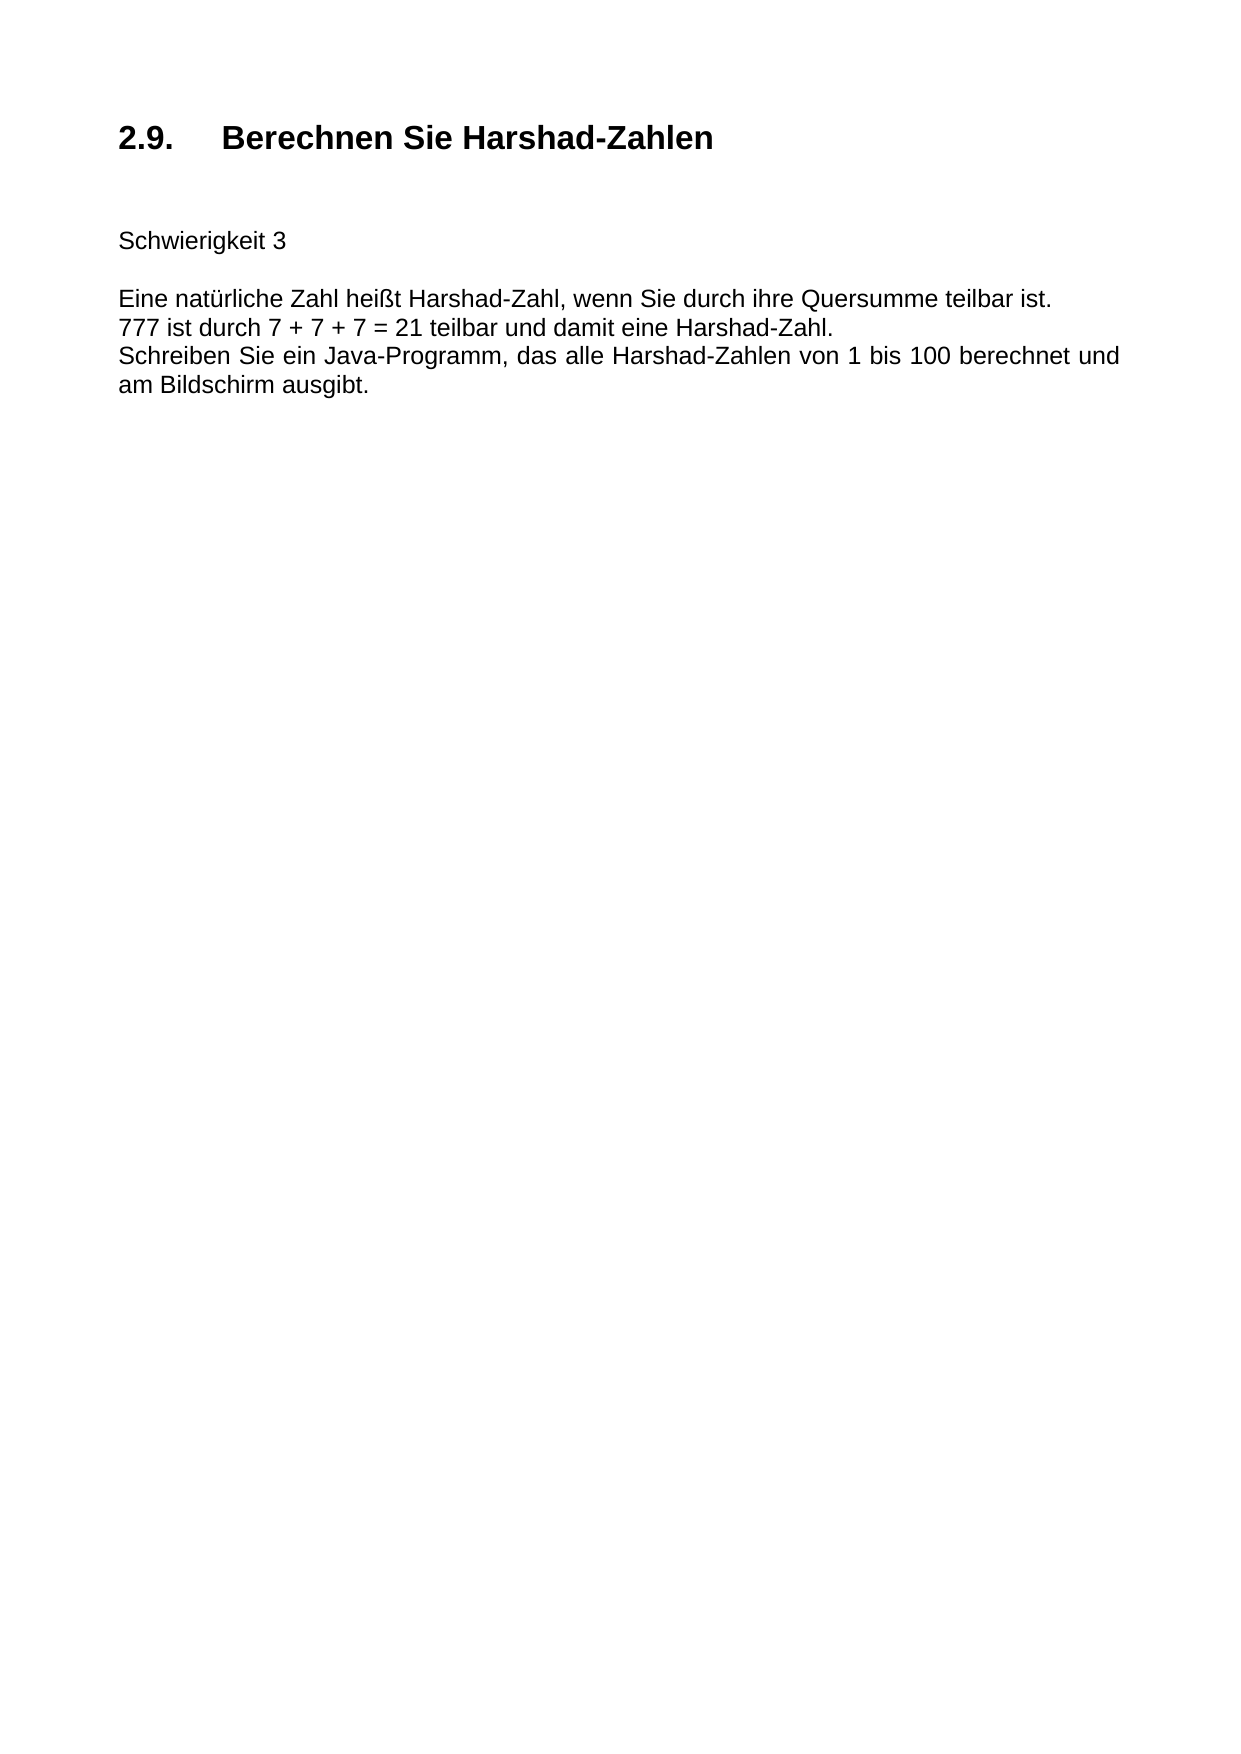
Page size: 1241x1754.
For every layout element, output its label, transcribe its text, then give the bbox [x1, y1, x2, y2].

list Berechnen Sie Harshad-Zahlen [118, 118, 1122, 157]
text Schwierigkeit 3 [118, 226, 1122, 254]
text Eine natürliche Zahl heißt Harshad-Zahl, wenn Sie durch ihre Quersumme teilbar ist. [118, 284, 1122, 313]
text 777 ist durch 7 + 7 + 7 = 21 teilbar und damit eine Harshad-Zahl. [118, 313, 1122, 341]
text Schreiben Sie ein Java-Programm, das alle Harshad-Zahlen von 1 bis 100 berechnet und am Bildschirm ausgibt. [118, 341, 1122, 399]
